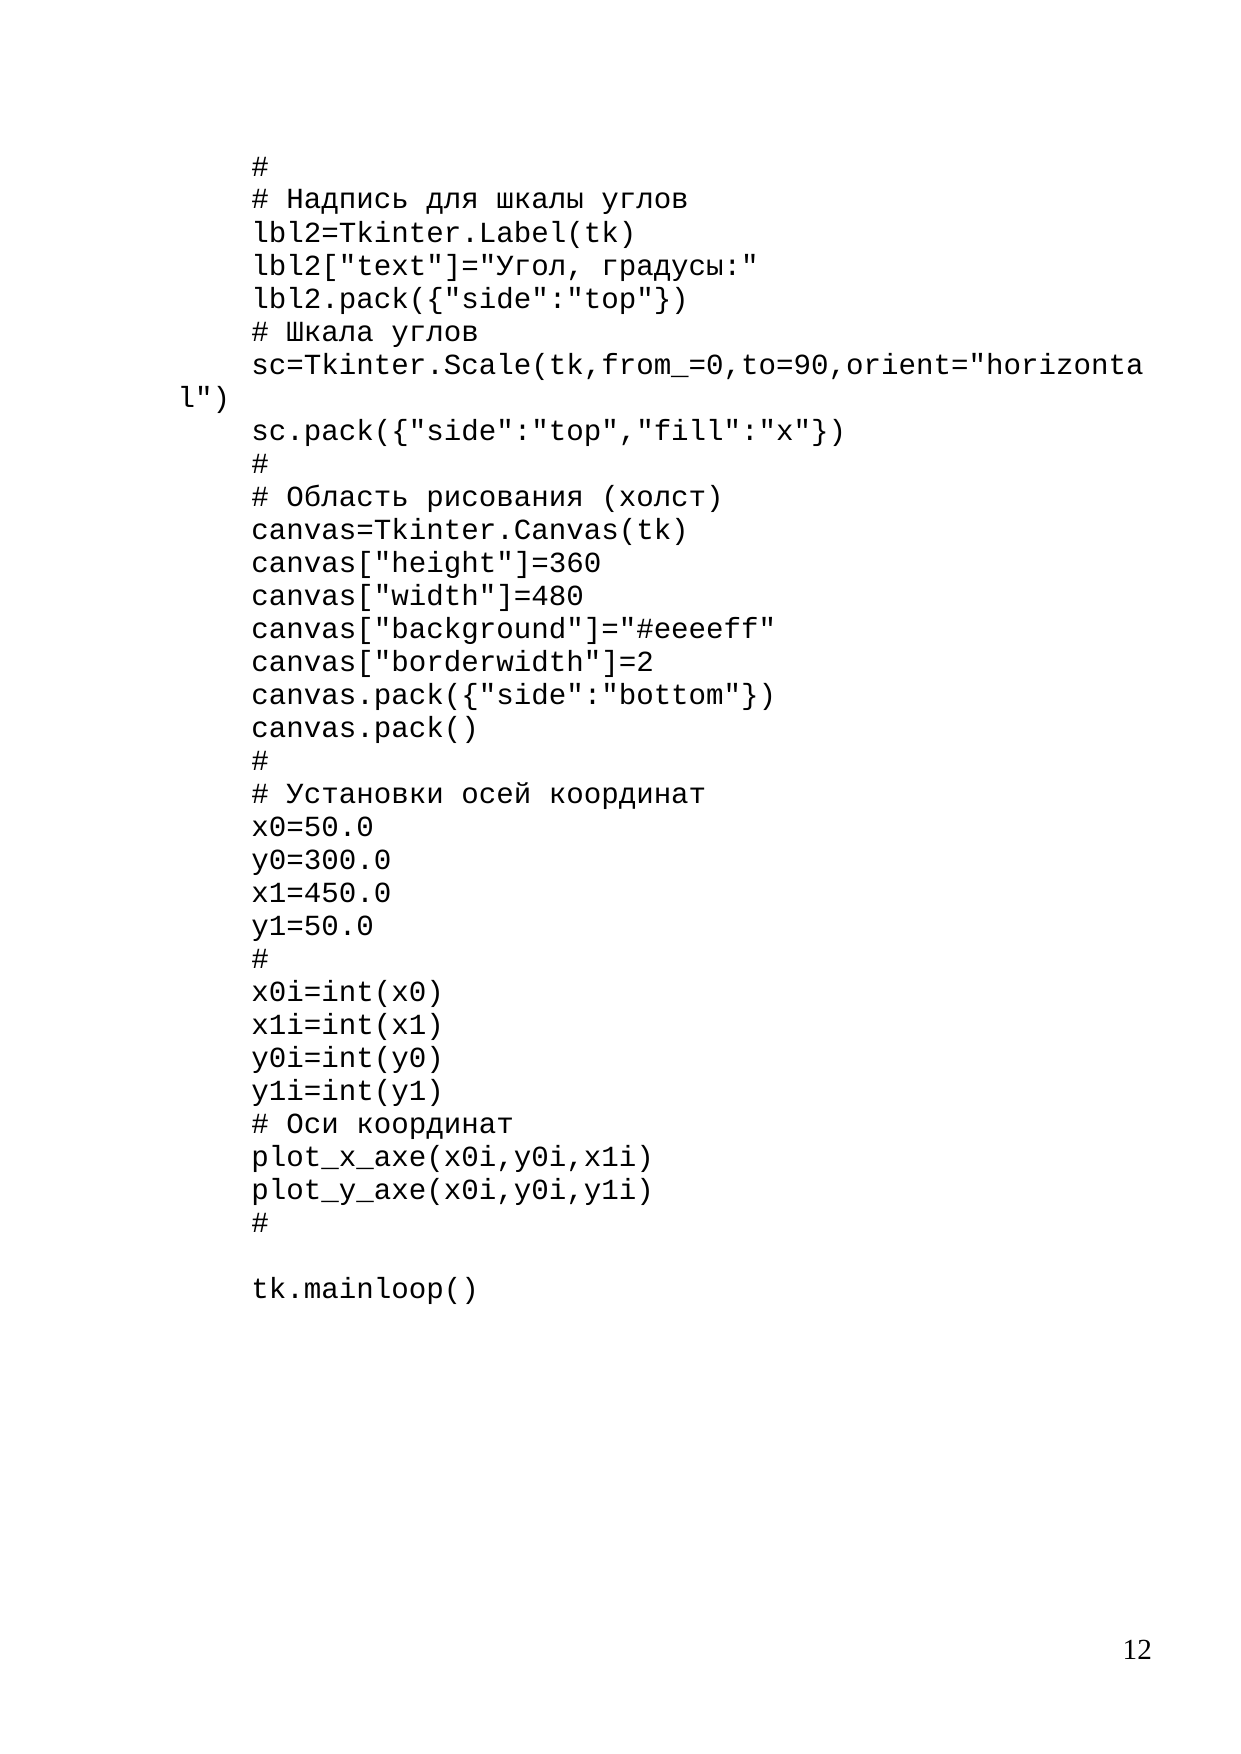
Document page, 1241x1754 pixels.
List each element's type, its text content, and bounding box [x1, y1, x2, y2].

text # [177, 944, 1152, 977]
text sc=Tkinter.Scale(tk,from_=0,to=90,orient="horizontal") [177, 350, 1152, 416]
text y0i=int(y0) [177, 1043, 1152, 1076]
text # Область рисования (холст) [177, 482, 1152, 515]
text canvas.pack() [177, 713, 1152, 746]
text lbl2.pack({"side":"top"}) [177, 284, 1152, 317]
text plot_y_axe(x0i,y0i,y1i) [177, 1175, 1152, 1208]
text lbl2["text"]="Угол, градусы:" [177, 251, 1152, 284]
text x1=450.0 [177, 878, 1152, 911]
text # Шкала углов [177, 317, 1152, 350]
text # Установки осей координат [177, 779, 1152, 812]
text canvas["borderwidth"]=2 [177, 647, 1152, 680]
text canvas=Tkinter.Canvas(tk) [177, 515, 1152, 548]
text # [177, 1208, 1152, 1241]
text canvas["background"]="#eeeeff" [177, 614, 1152, 647]
text # Надпись для шкалы углов [177, 185, 1152, 218]
text # Оси координат [177, 1109, 1152, 1142]
text sc.pack({"side":"top","fill":"x"}) [177, 416, 1152, 449]
text # [177, 746, 1152, 779]
text y1=50.0 [177, 911, 1152, 944]
text # [177, 449, 1152, 482]
text plot_x_axe(x0i,y0i,x1i) [177, 1142, 1152, 1175]
text canvas.pack({"side":"bottom"}) [177, 680, 1152, 713]
text x0=50.0 [177, 812, 1152, 845]
text y1i=int(y1) [177, 1076, 1152, 1109]
text tk.mainloop() [177, 1274, 1152, 1307]
text y0=300.0 [177, 845, 1152, 878]
text x1i=int(x1) [177, 1010, 1152, 1043]
text canvas["height"]=360 [177, 548, 1152, 581]
text # [177, 152, 1152, 185]
text x0i=int(x0) [177, 977, 1152, 1010]
text lbl2=Tkinter.Label(tk) [177, 218, 1152, 251]
text canvas["width"]=480 [177, 581, 1152, 614]
